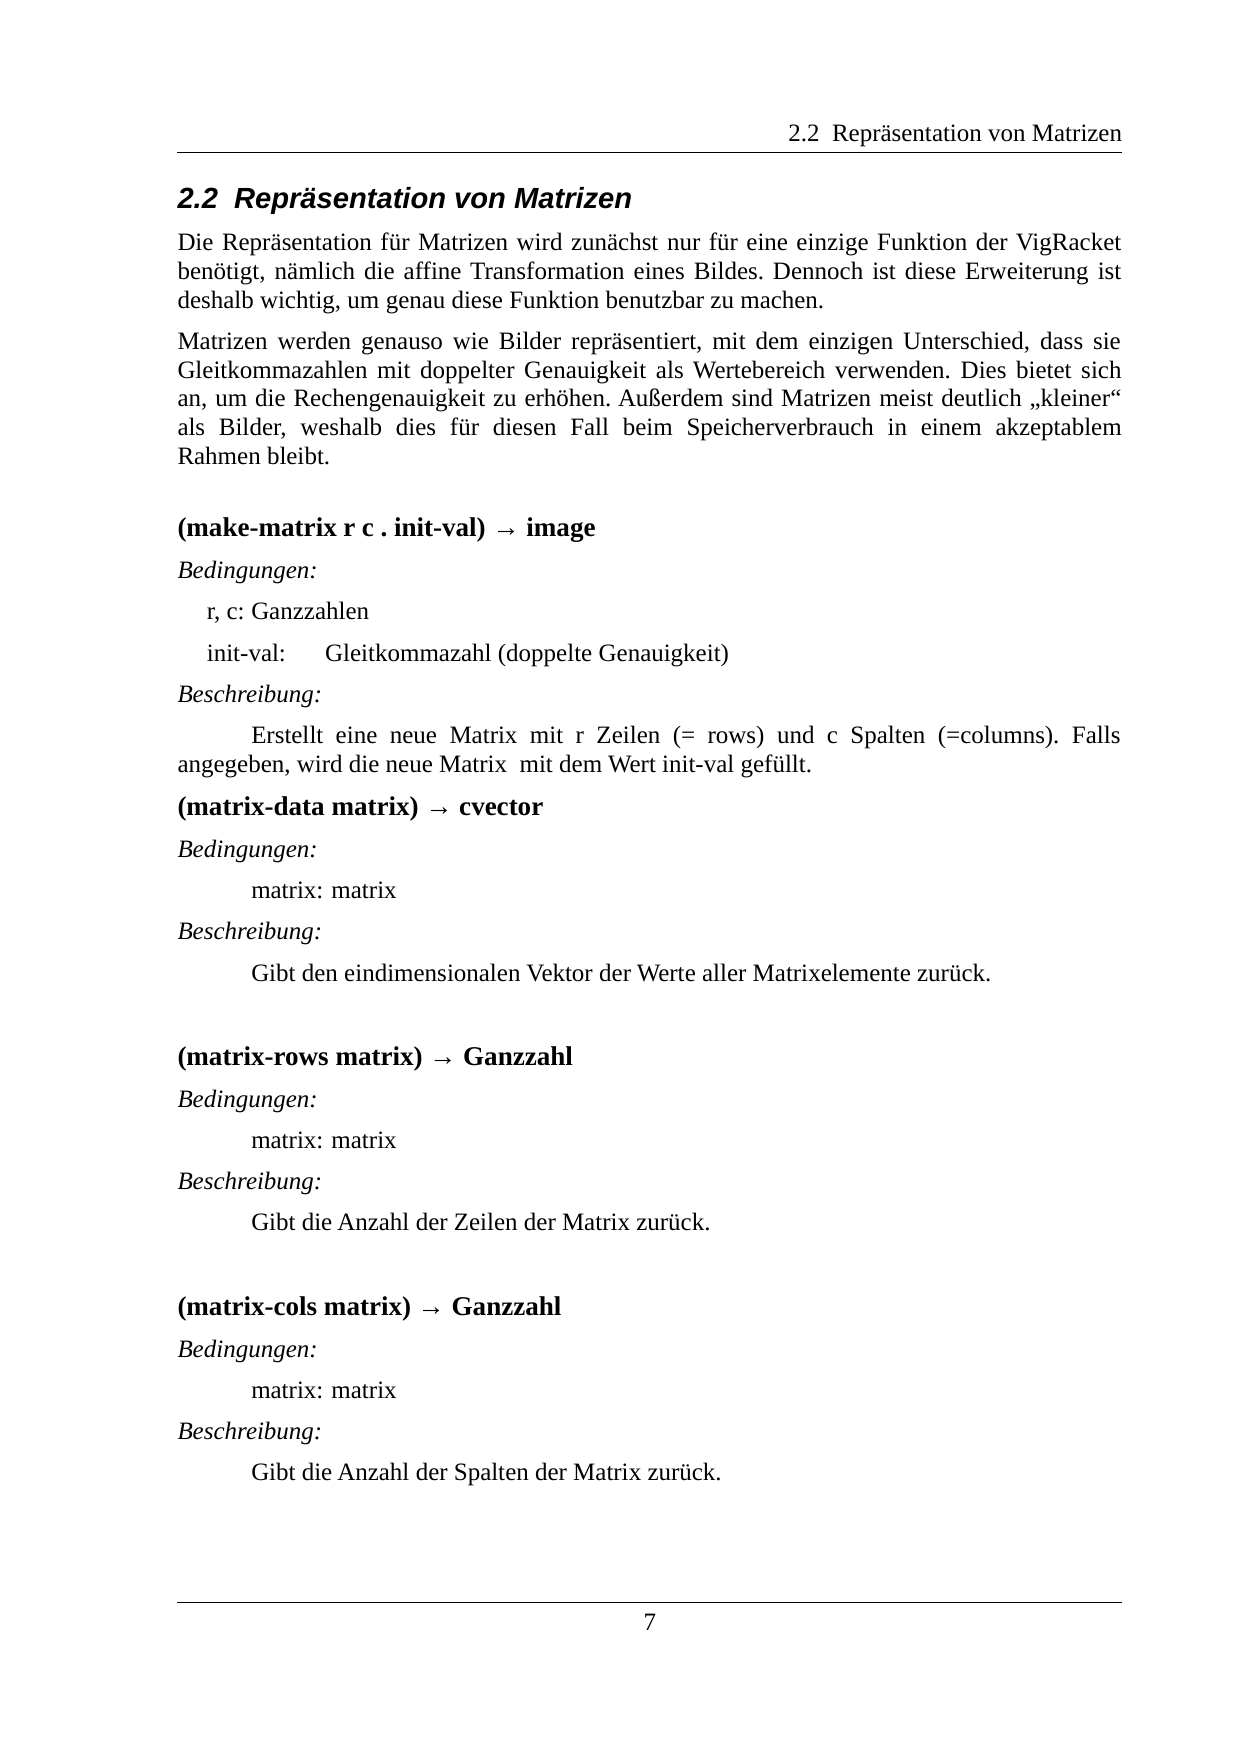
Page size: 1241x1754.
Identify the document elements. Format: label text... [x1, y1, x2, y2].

text (matrix-cols matrix) → Ganzzahl [177, 1290, 1122, 1321]
text r, c: Ganzzahlen [177, 596, 1122, 625]
text Gibt die Anzahl der Zeilen der Matrix zurück. [177, 1207, 1122, 1236]
text (make-matrix r c . init-val) → image [177, 512, 1122, 543]
text matrix: matrix [177, 1375, 1122, 1404]
text Bedingungen: [177, 1334, 1122, 1362]
text matrix: matrix [177, 875, 1122, 904]
text init-val: Gleitkommazahl (doppelte Genauigkeit) [177, 638, 1122, 666]
text Bedingungen: [177, 1084, 1122, 1112]
subtitle 2.2 Repräsentation von Matrizen [177, 181, 1122, 215]
text Beschreibung: [177, 1166, 1122, 1195]
text Bedingungen: [177, 555, 1122, 584]
text Beschreibung: [177, 916, 1122, 945]
text Bedingungen: [177, 834, 1122, 863]
text Gibt den eindimensionalen Vektor der Werte aller Matrixelemente zurück. [177, 958, 1122, 986]
text Beschreibung: [177, 679, 1122, 708]
text Beschreibung: [177, 1416, 1122, 1445]
text Matrizen werden genauso wie Bilder repräsentiert, mit dem einzigen Unterschied, dass sie Gleitkommazahlen mit doppelter Genauigkeit als Wertebereich verwenden. Dies bietet sich an, um die Rechengenauigkeit zu erhöhen. Außerdem sind Matrizen meist deutlich „kleiner“ als Bilder, weshalb dies für diesen Fall beim Speicherverbrauch in einem akzeptablem Rahmen bleibt. [177, 326, 1122, 470]
text Die Repräsentation für Matrizen wird zunächst nur für eine einzige Funktion der VigRacket benötigt, nämlich die affine Transformation eines Bildes. Dennoch ist diese Erweiterung ist deshalb wichtig, um genau diese Funktion benutzbar zu machen. [177, 227, 1122, 313]
text Erstellt eine neue Matrix mit r Zeilen (= rows) und c Spalten (=columns). Falls angegeben, wird die neue Matrix mit dem Wert init-val gefüllt. [177, 720, 1122, 778]
text (matrix-data matrix) → cvector [177, 790, 1122, 821]
text matrix: matrix [177, 1125, 1122, 1154]
text (matrix-rows matrix) → Ganzzahl [177, 1040, 1122, 1071]
text Gibt die Anzahl der Spalten der Matrix zurück. [177, 1457, 1122, 1486]
